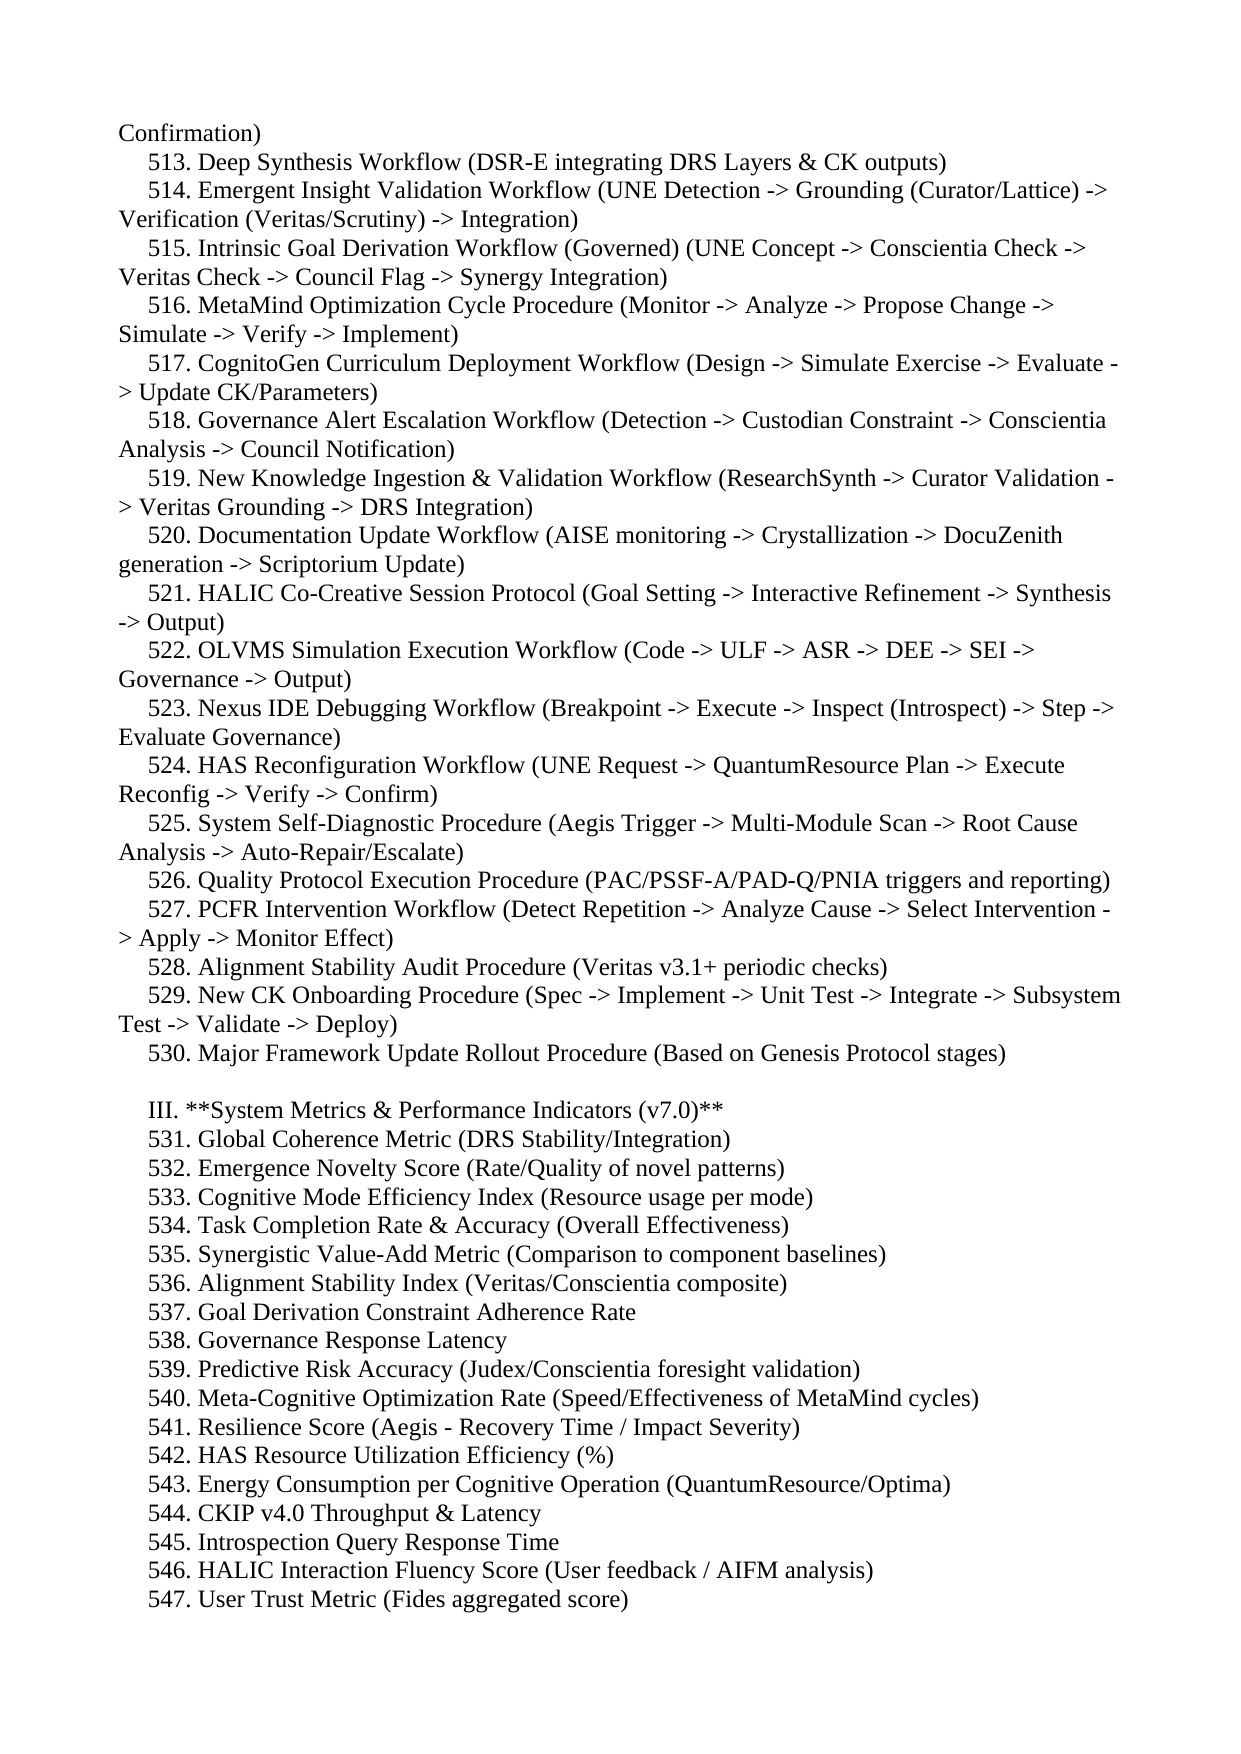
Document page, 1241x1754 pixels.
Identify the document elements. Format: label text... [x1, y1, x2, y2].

text III. **System Metrics & Performance Indicators (v7.0)** [118, 1096, 1122, 1124]
text 522. OLVMS Simulation Execution Workflow (Code -> ULF -> ASR -> DEE -> SEI -> Governance -> Output) [118, 636, 1122, 693]
text Confirmation) [118, 118, 1122, 147]
text 523. Nexus IDE Debugging Workflow (Breakpoint -> Execute -> Inspect (Introspect) -> Step -> Evaluate Governance) [118, 693, 1122, 751]
text 545. Introspection Query Response Time [118, 1527, 1122, 1556]
text 536. Alignment Stability Index (Veritas/Conscientia composite) [118, 1268, 1122, 1297]
text 529. New CK Onboarding Procedure (Spec -> Implement -> Unit Test -> Integrate -> Subsystem Test -> Validate -> Deploy) [118, 981, 1122, 1038]
text 527. PCFR Intervention Workflow (Detect Repetition -> Analyze Cause -> Select Intervention -> Apply -> Monitor Effect) [118, 894, 1122, 952]
text 528. Alignment Stability Audit Procedure (Veritas v3.1+ periodic checks) [118, 952, 1122, 981]
text 530. Major Framework Update Rollout Procedure (Based on Genesis Protocol stages) [118, 1038, 1122, 1067]
text 543. Energy Consumption per Cognitive Operation (QuantumResource/Optima) [118, 1469, 1122, 1498]
text 531. Global Coherence Metric (DRS Stability/Integration) [118, 1124, 1122, 1153]
text 517. CognitoGen Curriculum Deployment Workflow (Design -> Simulate Exercise -> Evaluate -> Update CK/Parameters) [118, 348, 1122, 406]
text 518. Governance Alert Escalation Workflow (Detection -> Custodian Constraint -> Conscientia Analysis -> Council Notification) [118, 406, 1122, 463]
text 519. New Knowledge Ingestion & Validation Workflow (ResearchSynth -> Curator Validation -> Veritas Grounding -> DRS Integration) [118, 463, 1122, 521]
text 534. Task Completion Rate & Accuracy (Overall Effectiveness) [118, 1211, 1122, 1239]
text 538. Governance Response Latency [118, 1326, 1122, 1354]
text 544. CKIP v4.0 Throughput & Latency [118, 1498, 1122, 1527]
text 524. HAS Reconfiguration Workflow (UNE Request -> QuantumResource Plan -> Execute Reconfig -> Verify -> Confirm) [118, 751, 1122, 808]
text 540. Meta-Cognitive Optimization Rate (Speed/Effectiveness of MetaMind cycles) [118, 1383, 1122, 1412]
text 525. System Self-Diagnostic Procedure (Aegis Trigger -> Multi-Module Scan -> Root Cause Analysis -> Auto-Repair/Escalate) [118, 808, 1122, 866]
text 532. Emergence Novelty Score (Rate/Quality of novel patterns) [118, 1153, 1122, 1182]
text 520. Documentation Update Workflow (AISE monitoring -> Crystallization -> DocuZenith generation -> Scriptorium Update) [118, 521, 1122, 578]
text 516. MetaMind Optimization Cycle Procedure (Monitor -> Analyze -> Propose Change -> Simulate -> Verify -> Implement) [118, 291, 1122, 348]
text 515. Intrinsic Goal Derivation Workflow (Governed) (UNE Concept -> Conscientia Check -> Veritas Check -> Council Flag -> Synergy Integration) [118, 233, 1122, 291]
text 541. Resilience Score (Aegis - Recovery Time / Impact Severity) [118, 1412, 1122, 1441]
text 537. Goal Derivation Constraint Adherence Rate [118, 1297, 1122, 1326]
text 513. Deep Synthesis Workflow (DSR-E integrating DRS Layers & CK outputs) [118, 147, 1122, 176]
text 533. Cognitive Mode Efficiency Index (Resource usage per mode) [118, 1182, 1122, 1211]
text 547. User Trust Metric (Fides aggregated score) [118, 1584, 1122, 1613]
text 546. HALIC Interaction Fluency Score (User feedback / AIFM analysis) [118, 1556, 1122, 1584]
text 542. HAS Resource Utilization Efficiency (%) [118, 1441, 1122, 1469]
text 539. Predictive Risk Accuracy (Judex/Conscientia foresight validation) [118, 1354, 1122, 1383]
text 514. Emergent Insight Validation Workflow (UNE Detection -> Grounding (Curator/Lattice) -> Verification (Veritas/Scrutiny) -> Integration) [118, 176, 1122, 233]
text 535. Synergistic Value-Add Metric (Comparison to component baselines) [118, 1239, 1122, 1268]
text 526. Quality Protocol Execution Procedure (PAC/PSSF-A/PAD-Q/PNIA triggers and reporting) [118, 866, 1122, 894]
text 521. HALIC Co-Creative Session Protocol (Goal Setting -> Interactive Refinement -> Synthesis -> Output) [118, 578, 1122, 636]
